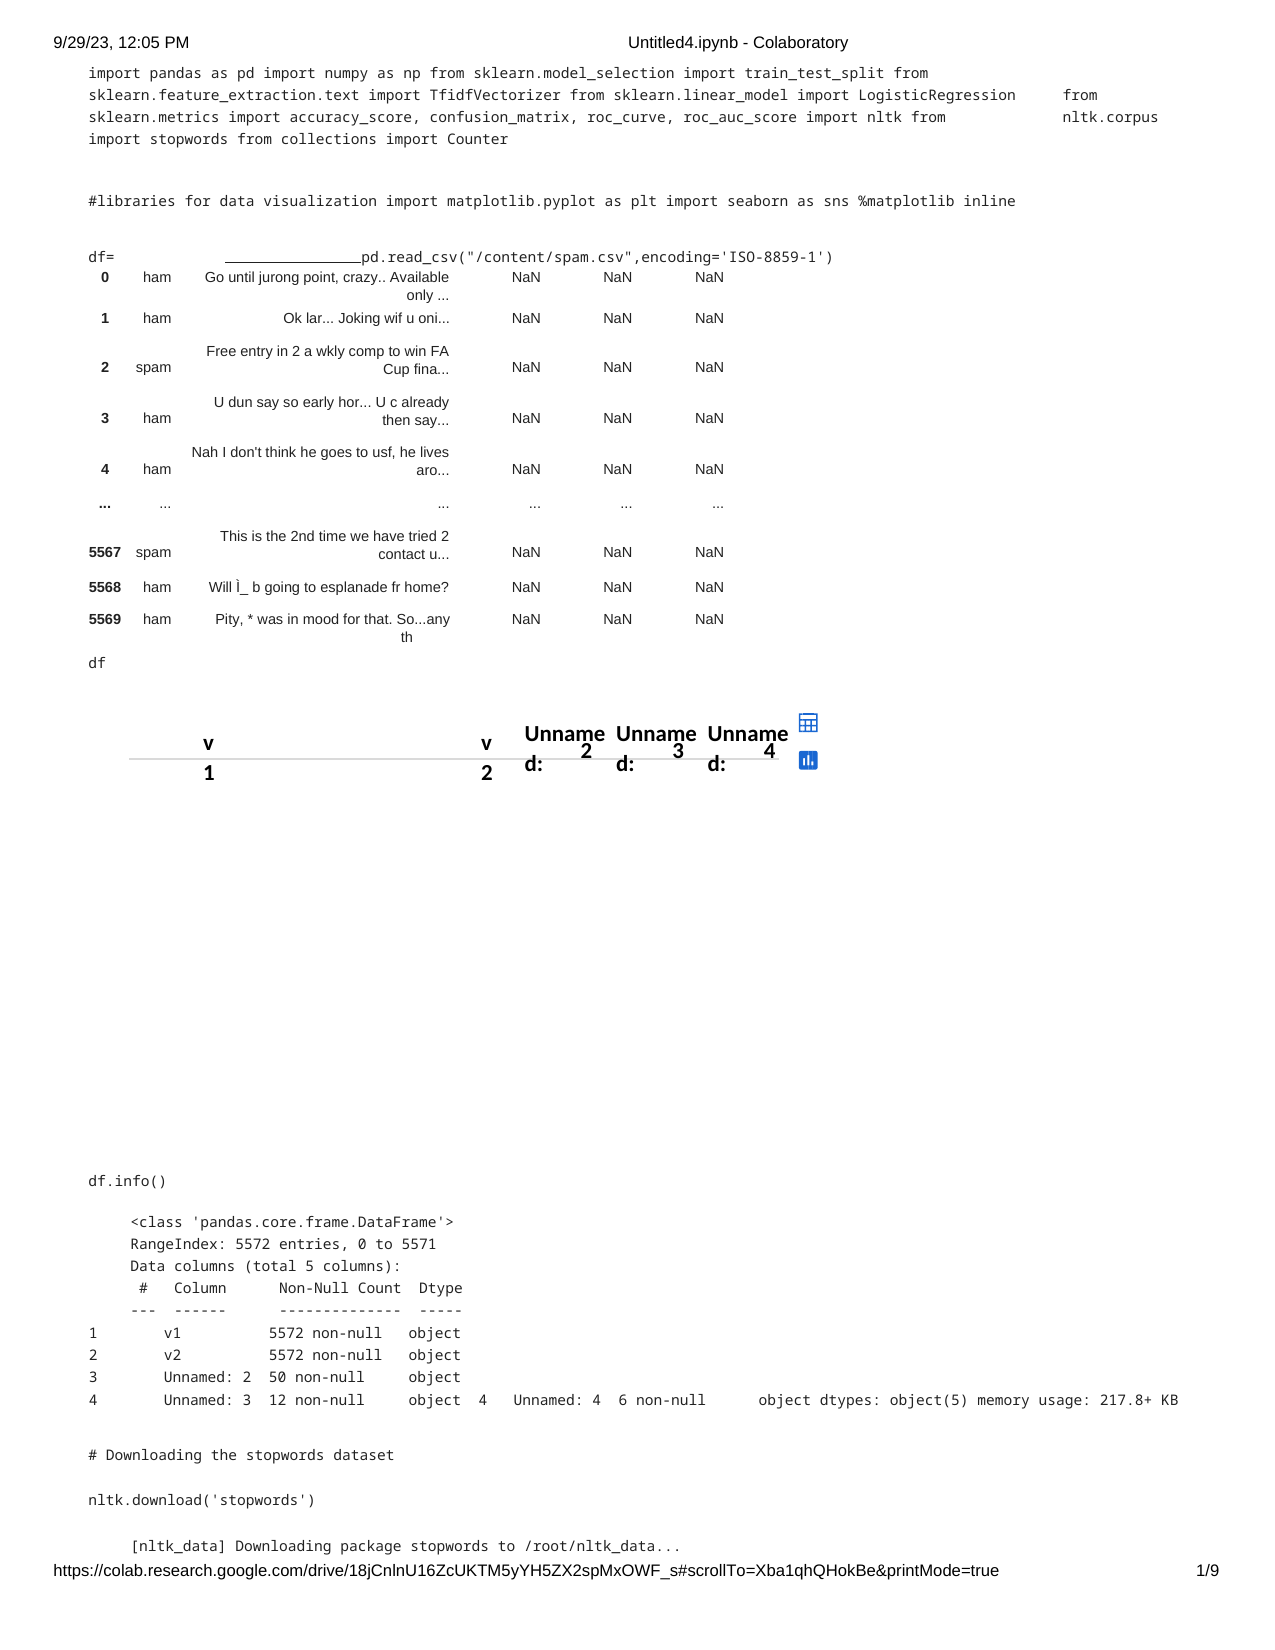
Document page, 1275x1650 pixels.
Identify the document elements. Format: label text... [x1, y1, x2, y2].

text # Downloading the stopwords dataset nltk.download('stopwords') [88, 1444, 578, 1510]
table_cell NaN [603, 343, 658, 393]
table_header Go until jurong point, crazy.. Available only ... [191, 269, 477, 310]
table_cell 5568 [89, 579, 136, 611]
list v2 5572 non-null object [88, 1345, 1219, 1365]
table_cell ... [191, 495, 477, 527]
table_cell ham [136, 394, 191, 444]
table_cell 4 [89, 444, 136, 495]
table_cell ham [136, 310, 191, 342]
table_cell NaN [658, 310, 724, 342]
table_cell 2 [89, 343, 136, 393]
table_cell NaN [477, 579, 603, 611]
text <class 'pandas.core.frame.DataFrame'> [130, 1211, 1219, 1231]
table_cell This is the 2nd time we have tried 2 contact u... [191, 528, 477, 578]
table_cell NaN [477, 394, 603, 444]
table_cell NaN [658, 343, 724, 393]
table_header 0 [89, 269, 136, 310]
table_cell NaN [603, 444, 658, 495]
list Unnamed: 2 50 non-null object [88, 1367, 1219, 1387]
table_cell 1 [89, 310, 136, 342]
text [nltk_data] Downloading package stopwords to /root/nltk_data... [130, 1536, 1219, 1556]
table_cell ... [89, 495, 136, 527]
table_cell ... [477, 495, 603, 527]
table_cell 3 [89, 394, 136, 444]
text # Column Non-Null Count Dtype [130, 1278, 1219, 1298]
table_cell spam [136, 528, 191, 578]
table_cell ham [136, 579, 191, 611]
table_cell NaN [603, 528, 658, 578]
table_cell NaN [603, 310, 658, 342]
table_cell U dun say so early hor... U c already then say... [191, 394, 477, 444]
table_cell Free entry in 2 a wkly comp to win FA Cup fina... [191, 343, 477, 393]
table_cell ... [603, 495, 658, 527]
table_cell NaN [658, 444, 724, 495]
table_header NaN [658, 269, 724, 310]
list v1 5572 non-null object [88, 1322, 1219, 1342]
table_cell NaN [603, 611, 658, 652]
text #libraries for data visualization import matplotlib.pyplot as plt import seaborn as sns %matplotlib inline [88, 191, 1219, 211]
table_cell 5569 [89, 611, 136, 652]
table_cell NaN [477, 343, 603, 393]
table_cell spam [136, 343, 191, 393]
table_cell Pity, * was in mood for that. So...any th [191, 611, 477, 652]
table_header NaN [603, 269, 658, 310]
table_cell NaN [477, 611, 603, 652]
table_cell Nah I don't think he goes to usf, he lives aro... [191, 444, 477, 495]
table_header NaN [477, 269, 603, 310]
table_cell 5567 [89, 528, 136, 578]
text df= pd.read_csv("/content/spam.csv",encoding='ISO-8859-1') [88, 247, 1219, 267]
text df.info() [88, 1171, 1219, 1191]
text RangeIndex: 5572 entries, 0 to 5571 Data columns (total 5 columns): [130, 1234, 442, 1276]
table_cell NaN [603, 394, 658, 444]
table_cell NaN [477, 528, 603, 578]
table_cell NaN [477, 310, 603, 342]
table_cell NaN [658, 394, 724, 444]
text import pandas as pd import numpy as np from sklearn.model_selection import train_test_split from sklearn.feature_extraction.text import TfidfVectorizer from sklearn.linear_model import LogisticRegression from sklearn.metrics import accuracy_score, confusion_matrix, roc_curve, roc_auc_score import nltk from nltk.corpus import stopwords from collections import Counter [88, 63, 1219, 149]
table_cell Will Ì_ b going to esplanade fr home? [191, 579, 477, 611]
table_cell ham [136, 444, 191, 495]
text df [88, 652, 1219, 672]
table_cell ... [136, 495, 191, 527]
table_cell NaN [658, 528, 724, 578]
table_header ham [136, 269, 191, 310]
table_cell NaN [477, 444, 603, 495]
table_cell Ok lar... Joking wif u oni... [191, 310, 477, 342]
table_cell ... [658, 495, 724, 527]
table_cell ham [136, 611, 191, 652]
table_cell NaN [658, 579, 724, 611]
list Unnamed: 3 12 non-null object 4 Unnamed: 4 6 non-null object dtypes: object(5) memory usage: 217.8+ KB [88, 1389, 1219, 1409]
table_cell NaN [658, 611, 724, 652]
table_cell NaN [603, 579, 658, 611]
text --- ------ -------------- ----- [130, 1300, 1219, 1320]
